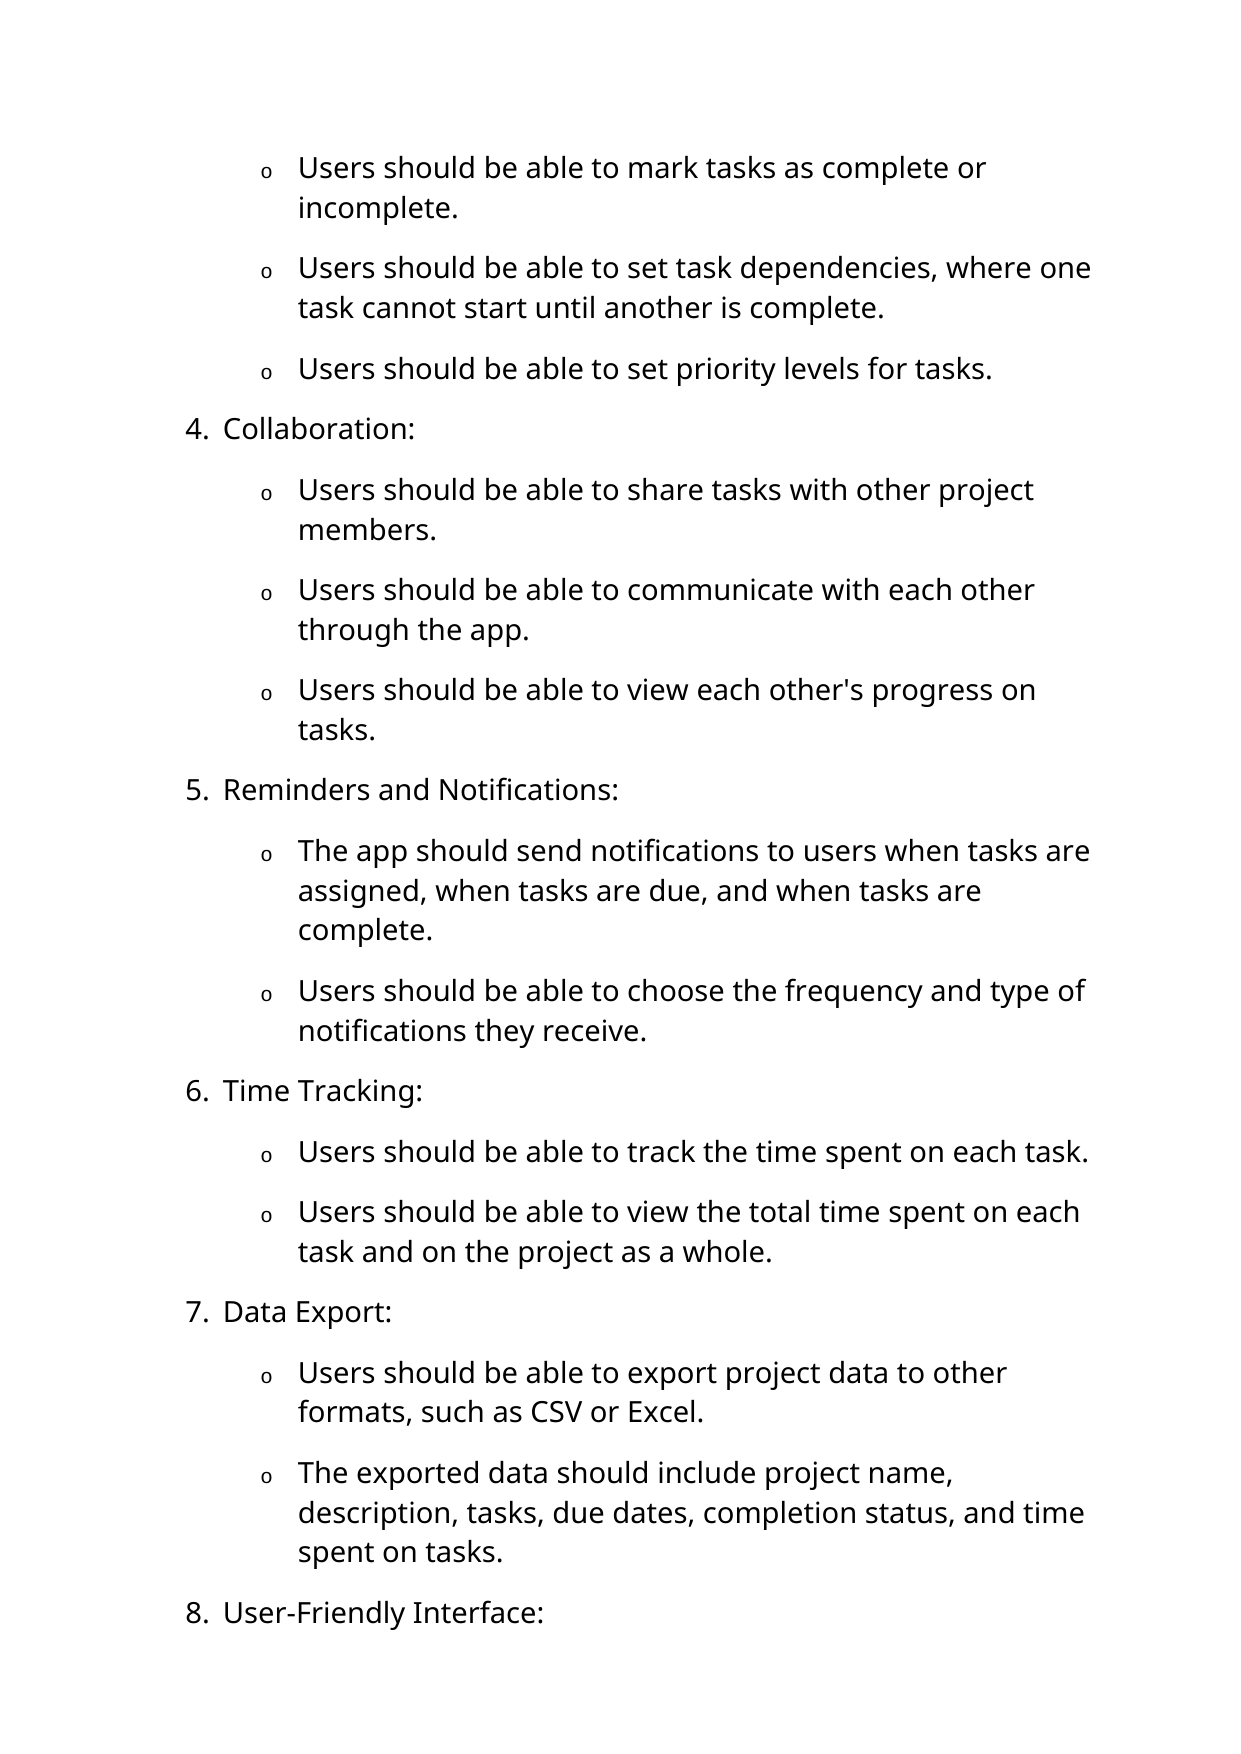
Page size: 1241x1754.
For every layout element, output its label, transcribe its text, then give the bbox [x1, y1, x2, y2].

list User-Friendly Interface: [185, 1592, 1093, 1632]
list Collaboration: [185, 408, 1093, 448]
list Reminders and Notifications: [185, 770, 1093, 809]
list Data Export: [185, 1292, 1093, 1331]
list Users should be able to view each other's progress on tasks. [260, 669, 1093, 749]
list Users should be able to track the time spent on each task. [260, 1131, 1093, 1171]
list Users should be able to communicate with each other through the app. [260, 569, 1093, 649]
list Users should be able to view the total time spent on each task and on the project as a whole. [260, 1191, 1093, 1271]
list Users should be able to export project data to other formats, such as CSV or Excel. [260, 1352, 1093, 1431]
list Users should be able to set task dependencies, where one task cannot start until another is complete. [260, 248, 1093, 327]
list Users should be able to choose the frequency and type of notifications they receive. [260, 970, 1093, 1049]
list The exported data should include project name, description, tasks, due dates, completion status, and time spent on tasks. [260, 1452, 1093, 1571]
list Users should be able to mark tasks as complete or incomplete. [260, 148, 1093, 227]
list Users should be able to share tasks with other project members. [260, 469, 1093, 548]
list Users should be able to set priority levels for tasks. [260, 348, 1093, 388]
list Time Tracking: [185, 1070, 1093, 1110]
list The app should send notifications to users when tasks are assigned, when tasks are due, and when tasks are complete. [260, 830, 1093, 949]
